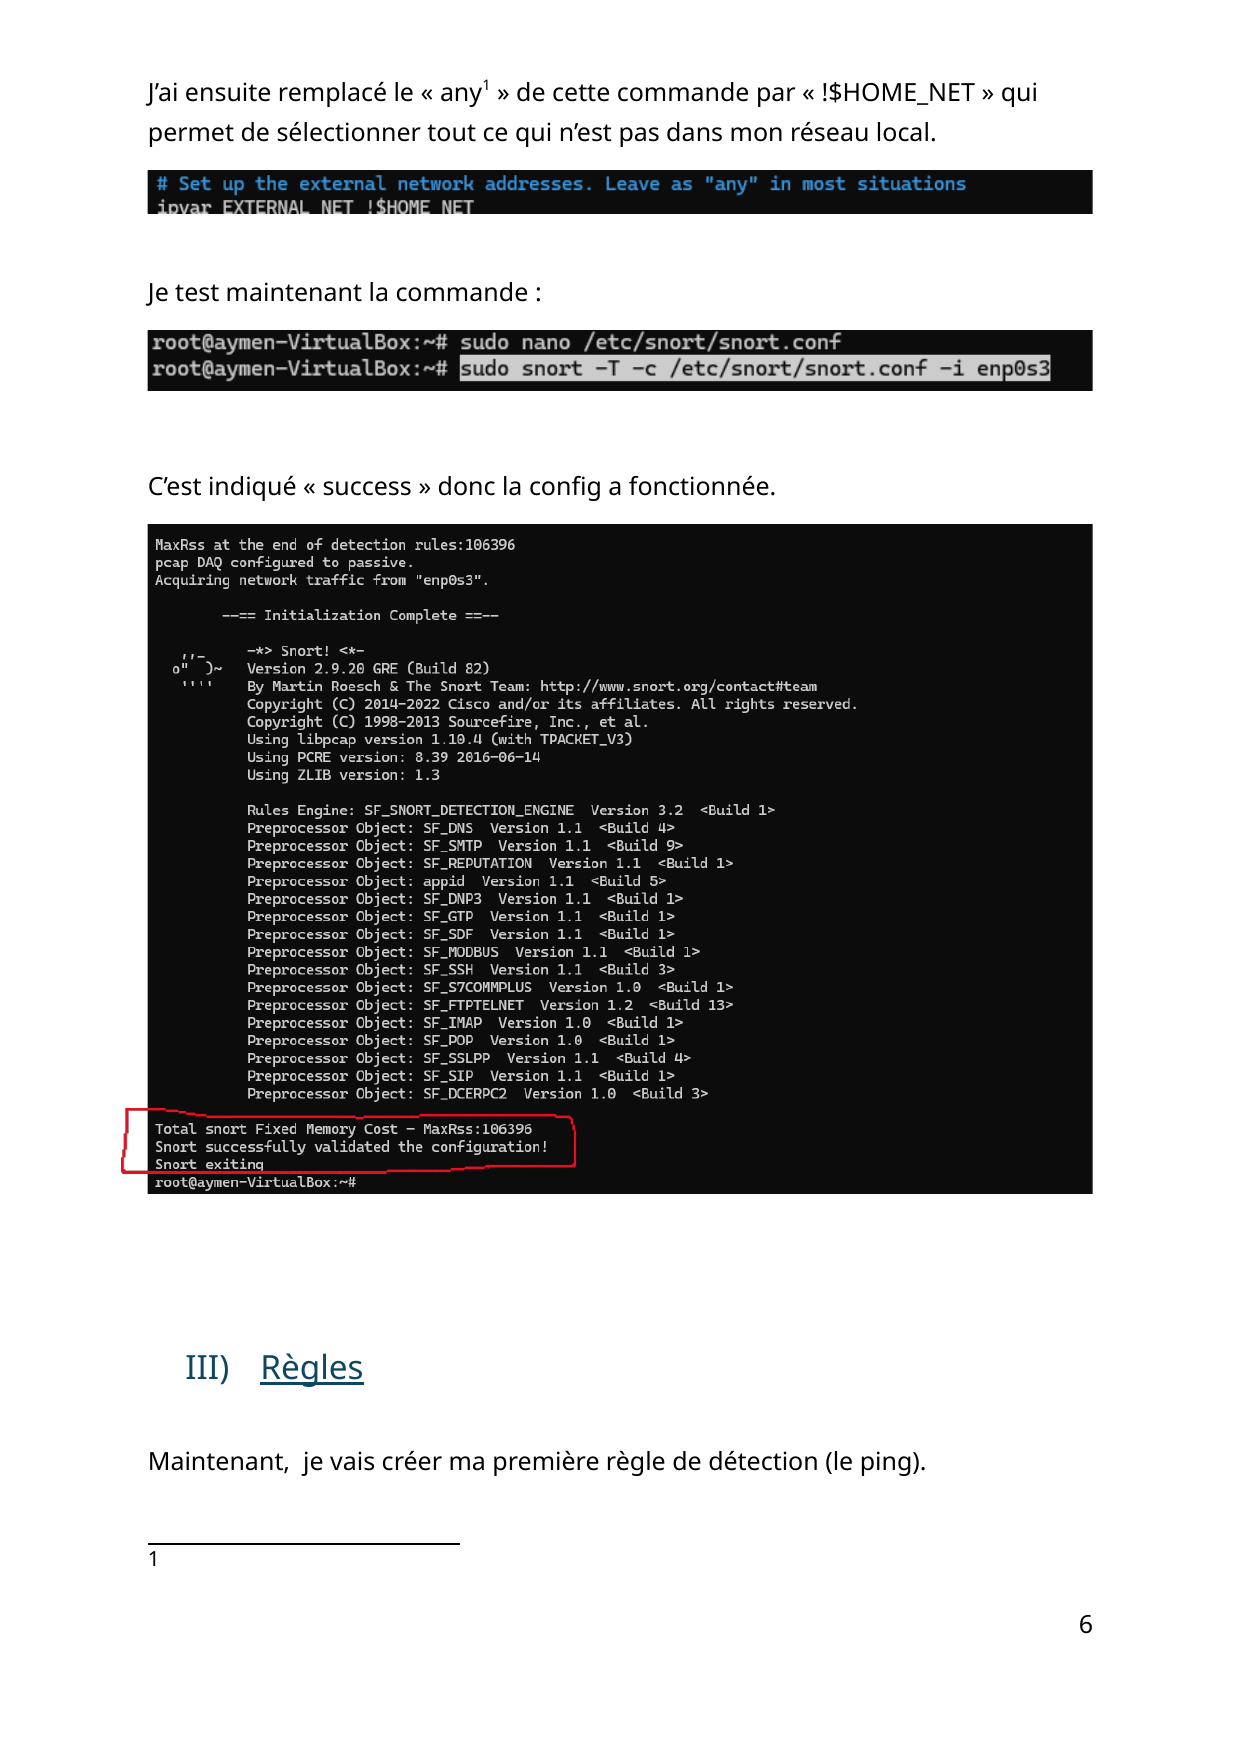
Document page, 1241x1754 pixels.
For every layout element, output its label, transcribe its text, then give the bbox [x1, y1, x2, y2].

text Je test maintenant la commande : [148, 236, 1093, 309]
list Règles [185, 1344, 1093, 1389]
text Maintenant, je vais créer ma première règle de détection (le ping). [148, 1404, 1093, 1478]
text C’est indiqué « success » donc la config a fonctionnée. [148, 468, 1093, 502]
text J’ai ensuite remplacé le « any » de cette commande par « !$HOME_NET » qui permet de sélectionner tout ce qui n’est pas dans mon réseau local. [148, 75, 1093, 148]
